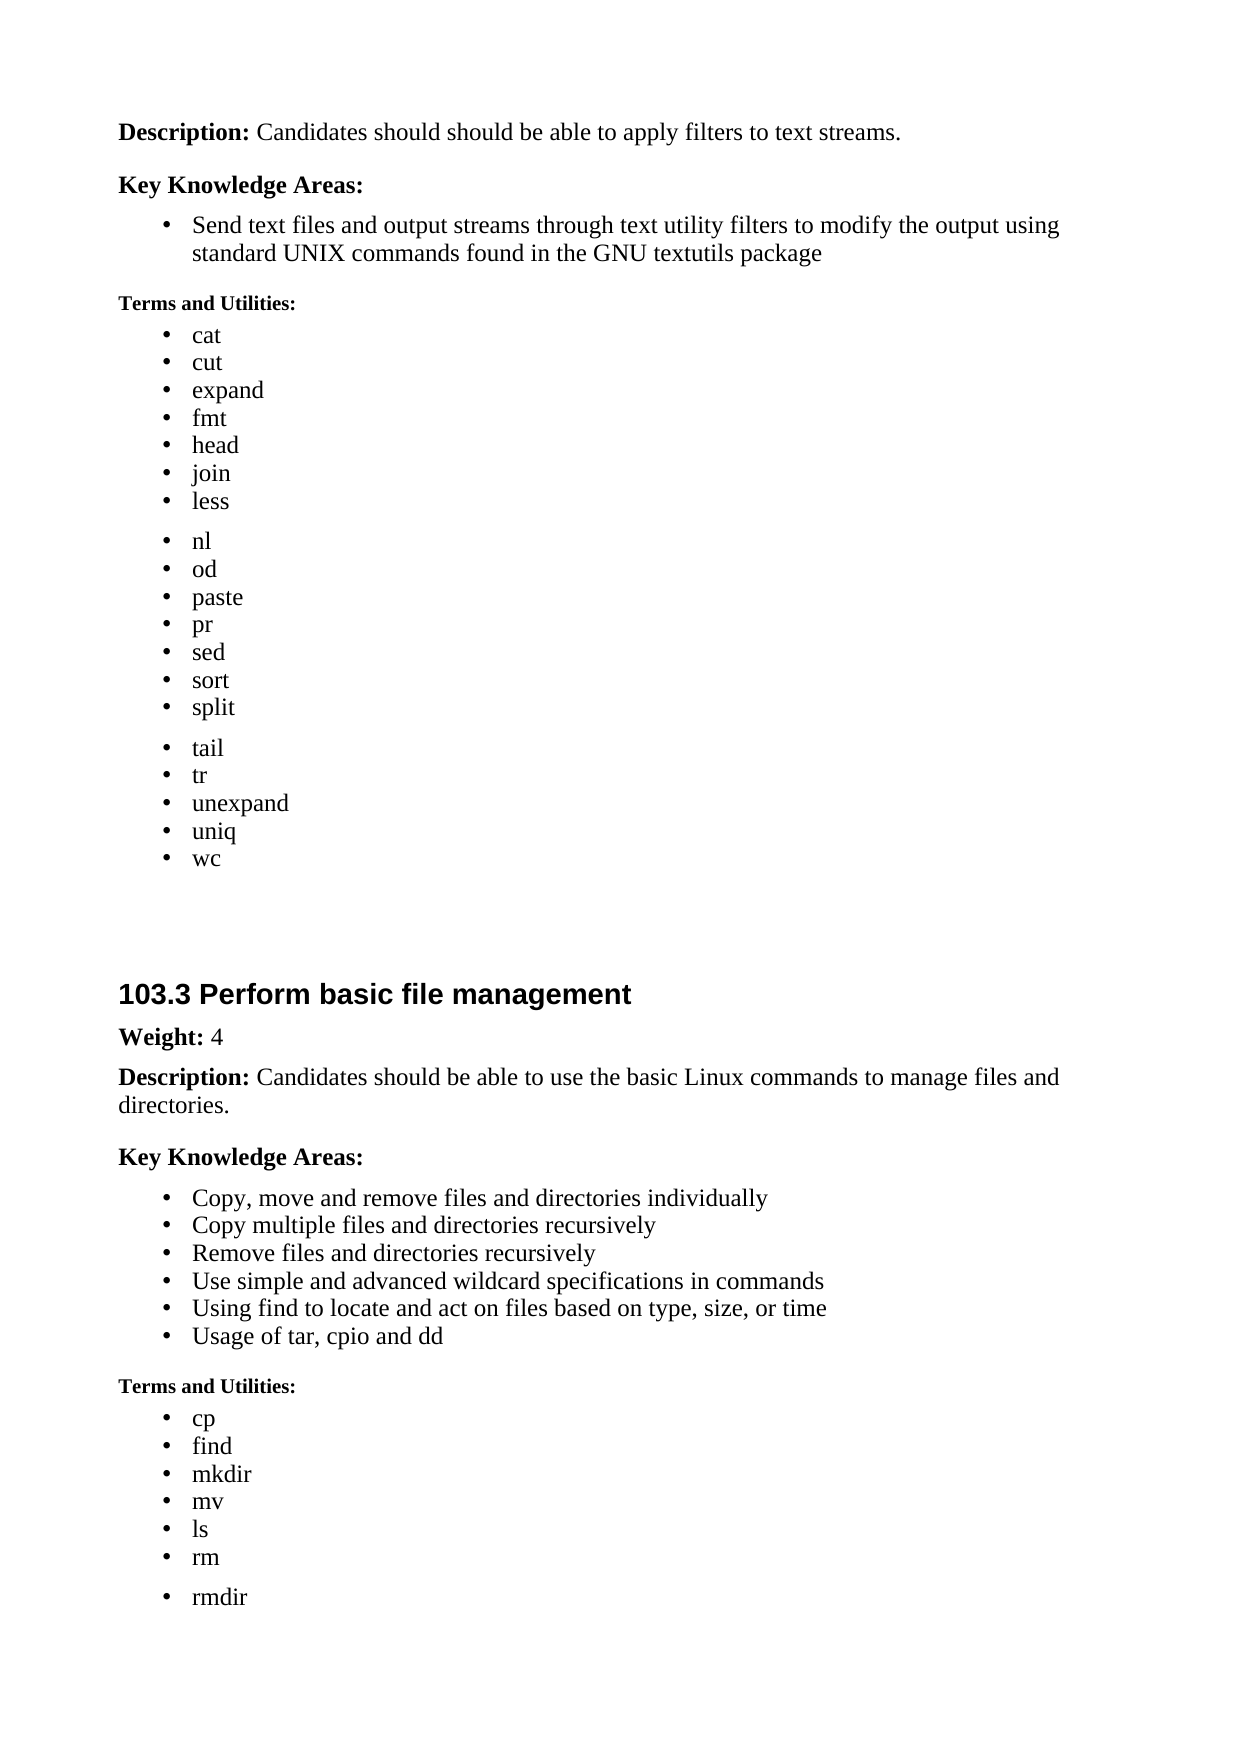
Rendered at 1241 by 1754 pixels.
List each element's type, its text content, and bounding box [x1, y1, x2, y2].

list rmdir [162, 1583, 1122, 1611]
list join [162, 459, 1122, 487]
list find [162, 1432, 1122, 1460]
text Description: Candidates should be able to use the basic Linux commands to manage files and directories. [118, 1063, 1122, 1118]
list Use simple and advanced wildcard specifications in commands [162, 1267, 1122, 1294]
text Weight: 4 [118, 1023, 1122, 1051]
list paste [162, 583, 1122, 610]
subtitle Key Knowledge Areas: [118, 171, 1122, 198]
list Using find to locate and act on files based on type, size, or time [162, 1294, 1122, 1322]
list Copy, move and remove files and directories individually [162, 1184, 1122, 1211]
list less [162, 487, 1122, 515]
list tr [162, 761, 1122, 789]
list ls [162, 1515, 1122, 1543]
list split [162, 693, 1122, 721]
list Remove files and directories recursively [162, 1239, 1122, 1267]
list Send text files and output streams through text utility filters to modify the output using standard UNIX commands found in the GNU textutils package [162, 211, 1122, 266]
list tail [162, 734, 1122, 761]
list Copy multiple files and directories recursively [162, 1211, 1122, 1239]
list od [162, 555, 1122, 583]
list cat [162, 321, 1122, 348]
subtitle Key Knowledge Areas: [118, 1143, 1122, 1171]
list fmt [162, 404, 1122, 432]
list unexpand [162, 789, 1122, 817]
subtitle Terms and Utilities: [118, 291, 1122, 314]
text Description: Candidates should should be able to apply filters to text streams. [118, 118, 1122, 146]
list rm [162, 1543, 1122, 1571]
list expand [162, 376, 1122, 404]
list sort [162, 666, 1122, 693]
list wc [162, 844, 1122, 872]
list head [162, 432, 1122, 459]
list Usage of tar, cpio and dd [162, 1322, 1122, 1350]
list pr [162, 610, 1122, 638]
subtitle Terms and Utilities: [118, 1375, 1122, 1398]
subtitle 103.3 Perform basic file management [118, 978, 1122, 1010]
list uniq [162, 817, 1122, 844]
list mv [162, 1487, 1122, 1515]
list mkdir [162, 1460, 1122, 1487]
list nl [162, 527, 1122, 555]
list cp [162, 1404, 1122, 1432]
list sed [162, 638, 1122, 666]
list cut [162, 348, 1122, 376]
